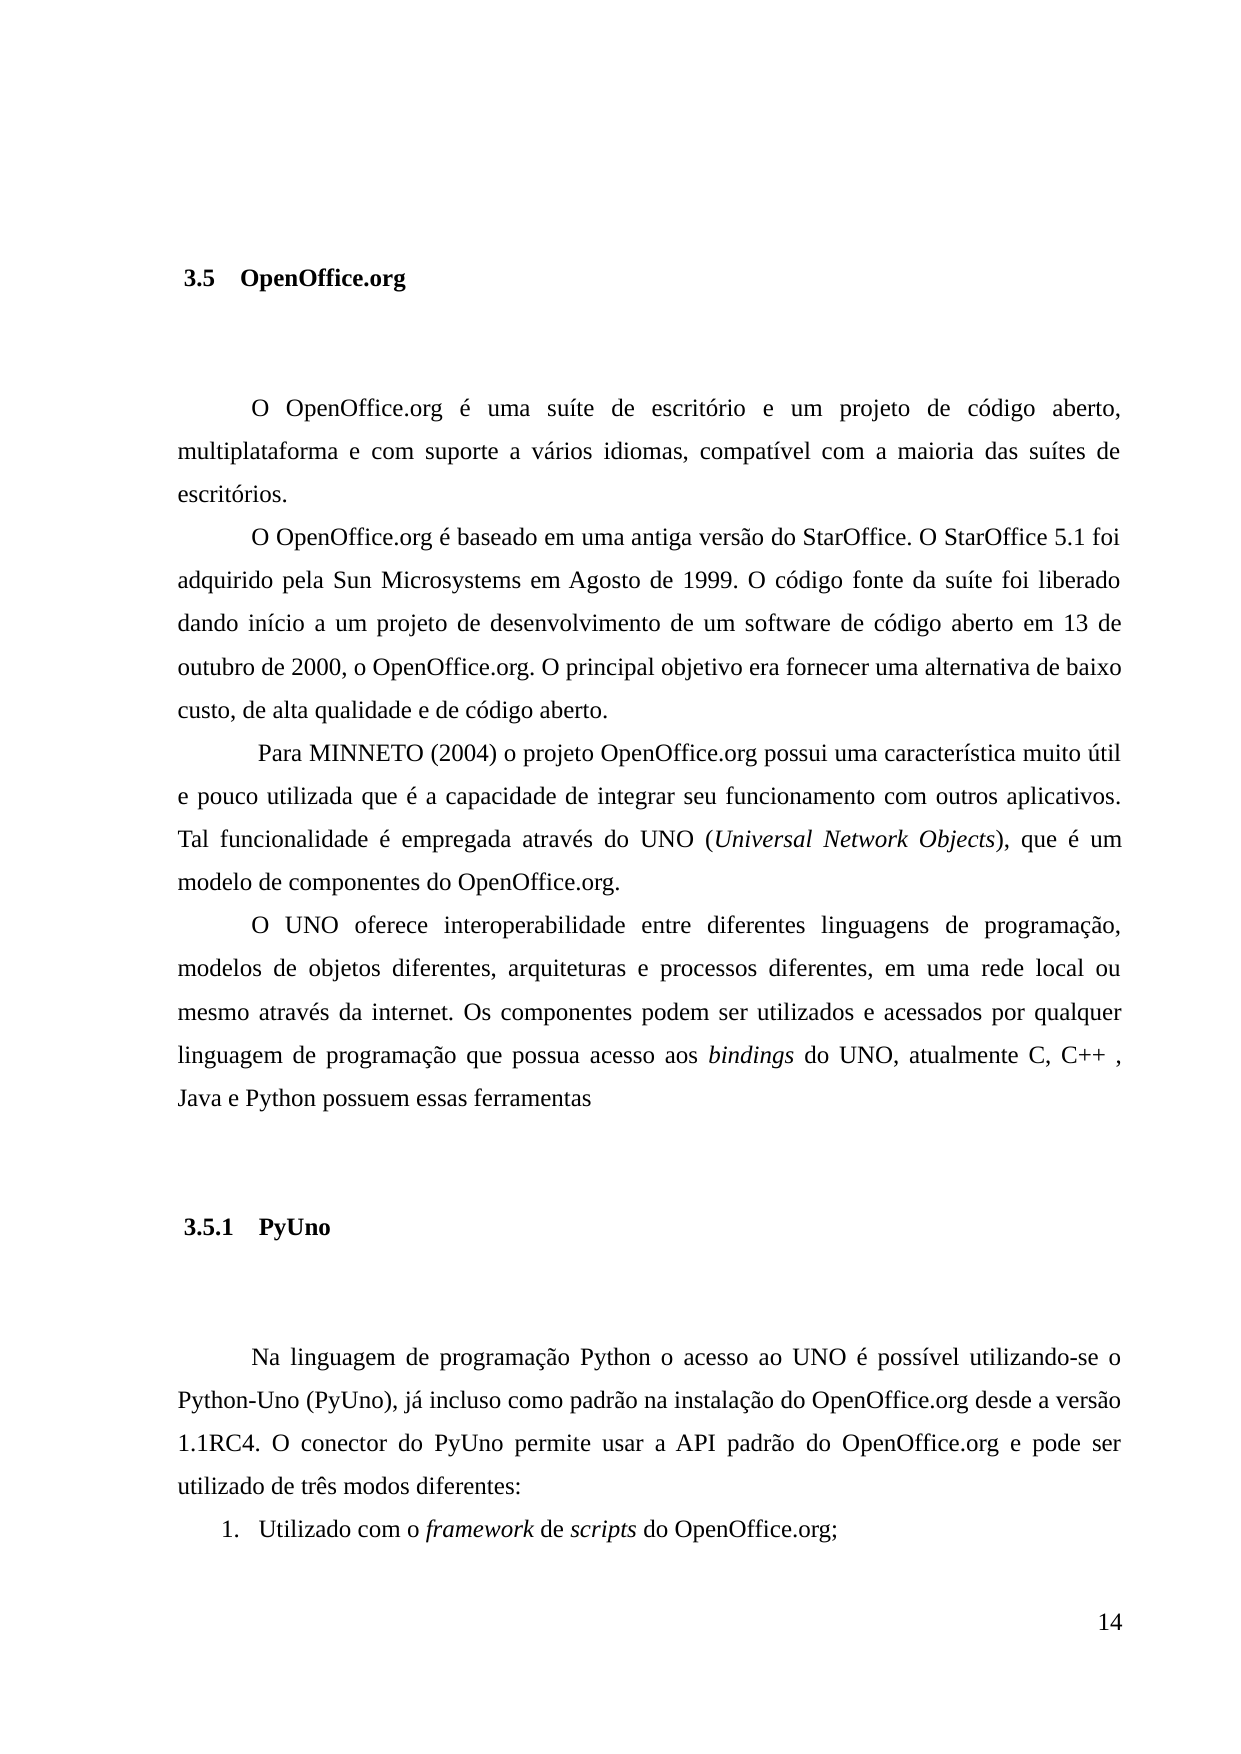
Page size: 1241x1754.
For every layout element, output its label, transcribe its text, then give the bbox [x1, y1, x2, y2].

subtitle 3.5.1 PyUno [177, 1212, 1122, 1241]
list Utilizado com o framework de scripts do OpenOffice.org; [221, 1514, 1122, 1543]
text Para MINNETO (2004) o projeto OpenOffice.org possui uma característica muito útil e pouco utilizada que é a capacidade de integrar seu funcionamento com outros aplicativos. Tal funcionalidade é empregada através do UNO (Universal Network Objects), que é um modelo de componentes do OpenOffice.org. [177, 738, 1122, 896]
text O OpenOffice.org é baseado em uma antiga versão do StarOffice. O StarOffice 5.1 foi adquirido pela Sun Microsystems em Agosto de 1999. O código fonte da suíte foi liberado dando início a um projeto de desenvolvimento de um software de código aberto em 13 de outubro de 2000, o OpenOffice.org. O principal objetivo era fornecer uma alternativa de baixo custo, de alta qualidade e de código aberto. [177, 522, 1122, 723]
text Na linguagem de programação Python o acesso ao UNO é possível utilizando-se o Python-Uno (PyUno), já incluso como padrão na instalação do OpenOffice.org desde a versão 1.1RC4. O conector do PyUno permite usar a API padrão do OpenOffice.org e pode ser utilizado de três modos diferentes: [177, 1342, 1122, 1500]
subtitle 3.5 OpenOffice.org [177, 263, 1122, 292]
text O UNO oferece interoperabilidade entre diferentes linguagens de programação, modelos de objetos diferentes, arquiteturas e processos diferentes, em uma rede local ou mesmo através da internet. Os componentes podem ser utilizados e acessados por qualquer linguagem de programação que possua acesso aos bindings do UNO, atualmente C, C++ , Java e Python possuem essas ferramentas [177, 910, 1122, 1112]
text O OpenOffice.org é uma suíte de escritório e um projeto de código aberto, multiplataforma e com suporte a vários idiomas, compatível com a maioria das suítes de escritórios. [177, 393, 1122, 508]
